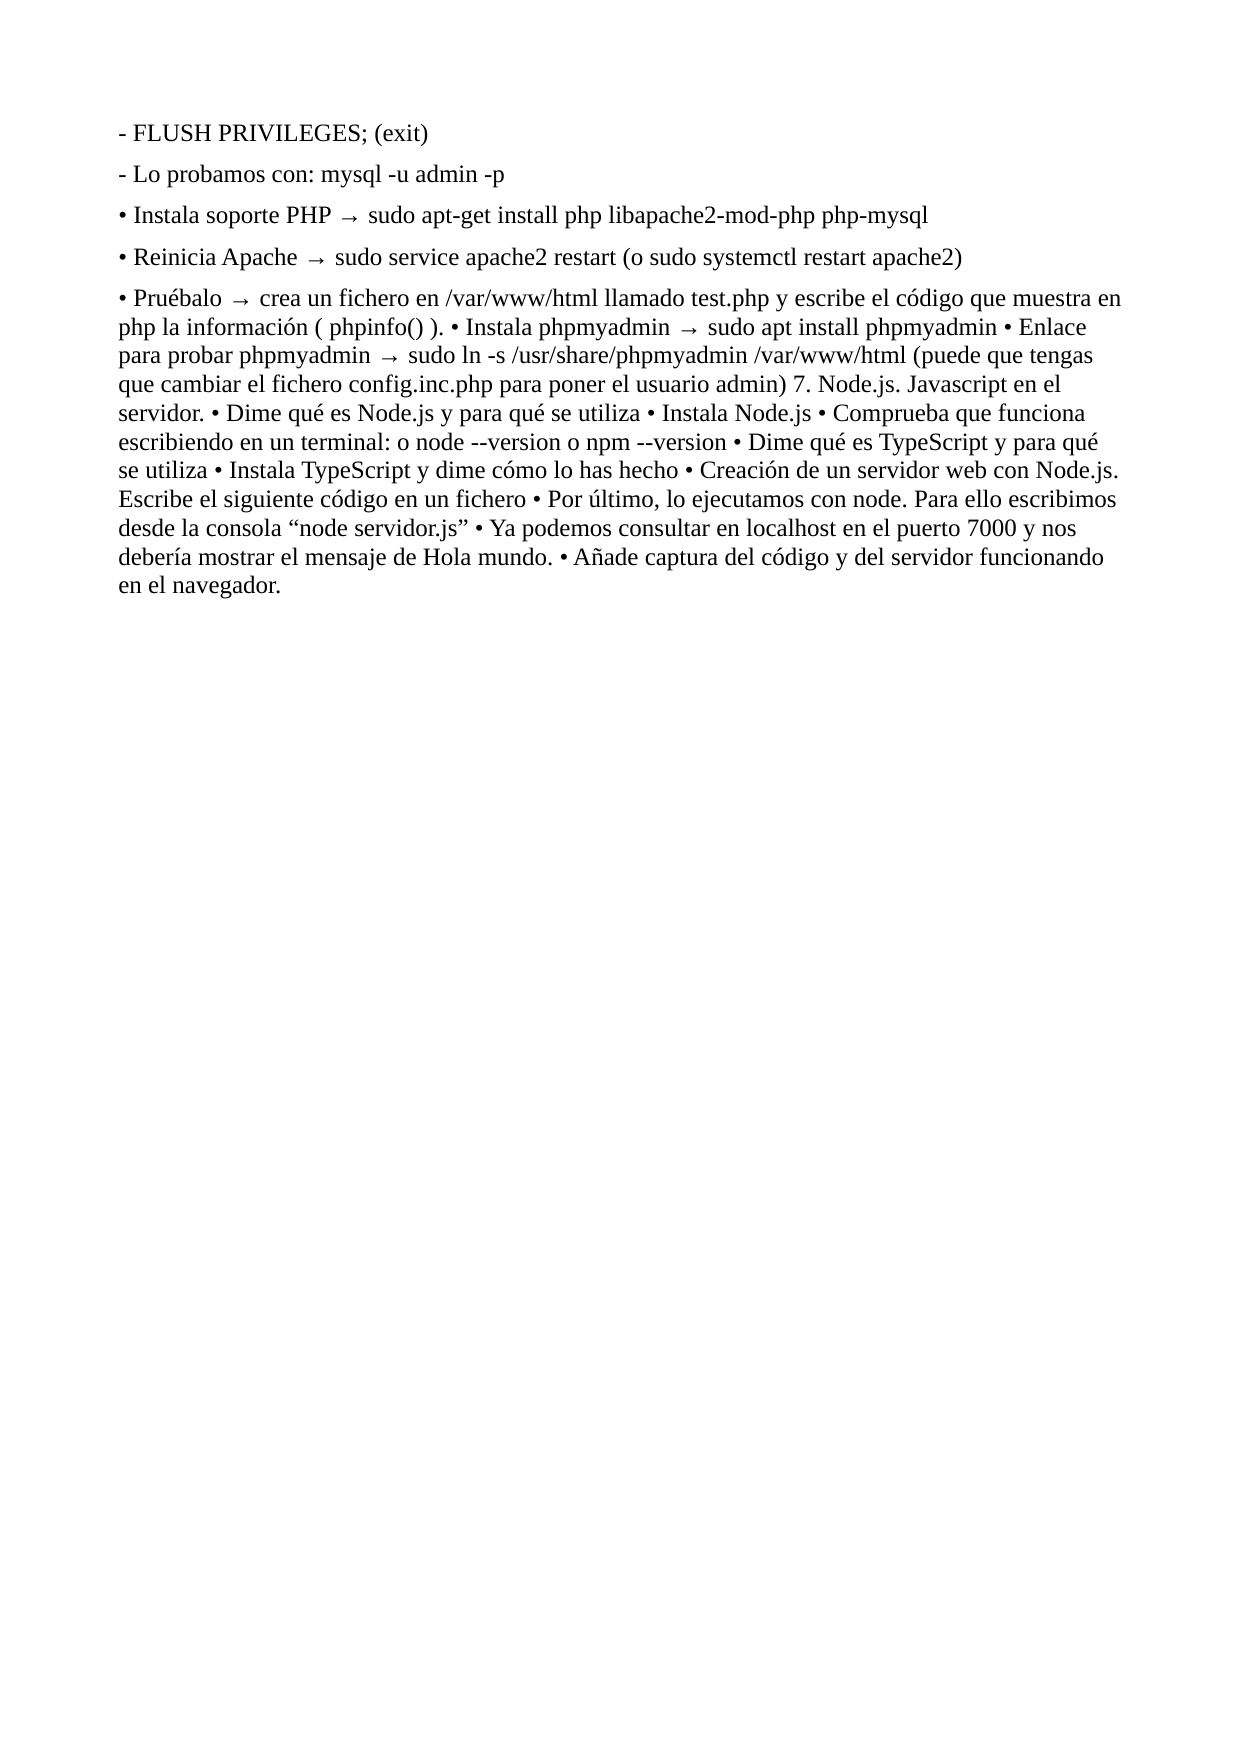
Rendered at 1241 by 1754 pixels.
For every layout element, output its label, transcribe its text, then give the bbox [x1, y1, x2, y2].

text • Instala soporte PHP → sudo apt-get install php libapache2-mod-php php-mysql [118, 201, 1122, 229]
text • Pruébalo → crea un fichero en /var/www/html llamado test.php y escribe el código que muestra en php la información ( phpinfo() ). • Instala phpmyadmin → sudo apt install phpmyadmin • Enlace para probar phpmyadmin → sudo ln -s /usr/share/phpmyadmin /var/www/html (puede que tengas que cambiar el fichero config.inc.php para poner el usuario admin) 7. Node.js. Javascript en el servidor. • Dime qué es Node.js y para qué se utiliza • Instala Node.js • Comprueba que funciona escribiendo en un terminal: o node --version o npm --version • Dime qué es TypeScript y para qué se utiliza • Instala TypeScript y dime cómo lo has hecho • Creación de un servidor web con Node.js. Escribe el siguiente código en un fichero • Por último, lo ejecutamos con node. Para ello escribimos desde la consola “node servidor.js” • Ya podemos consultar en localhost en el puerto 7000 y nos debería mostrar el mensaje de Hola mundo. • Añade captura del código y del servidor funcionando en el navegador. [118, 283, 1122, 599]
text - FLUSH PRIVILEGES; (exit) [118, 118, 1122, 147]
text • Reinicia Apache → sudo service apache2 restart (o sudo systemctl restart apache2) [118, 242, 1122, 271]
text - Lo probamos con: mysql -u admin -p [118, 159, 1122, 188]
